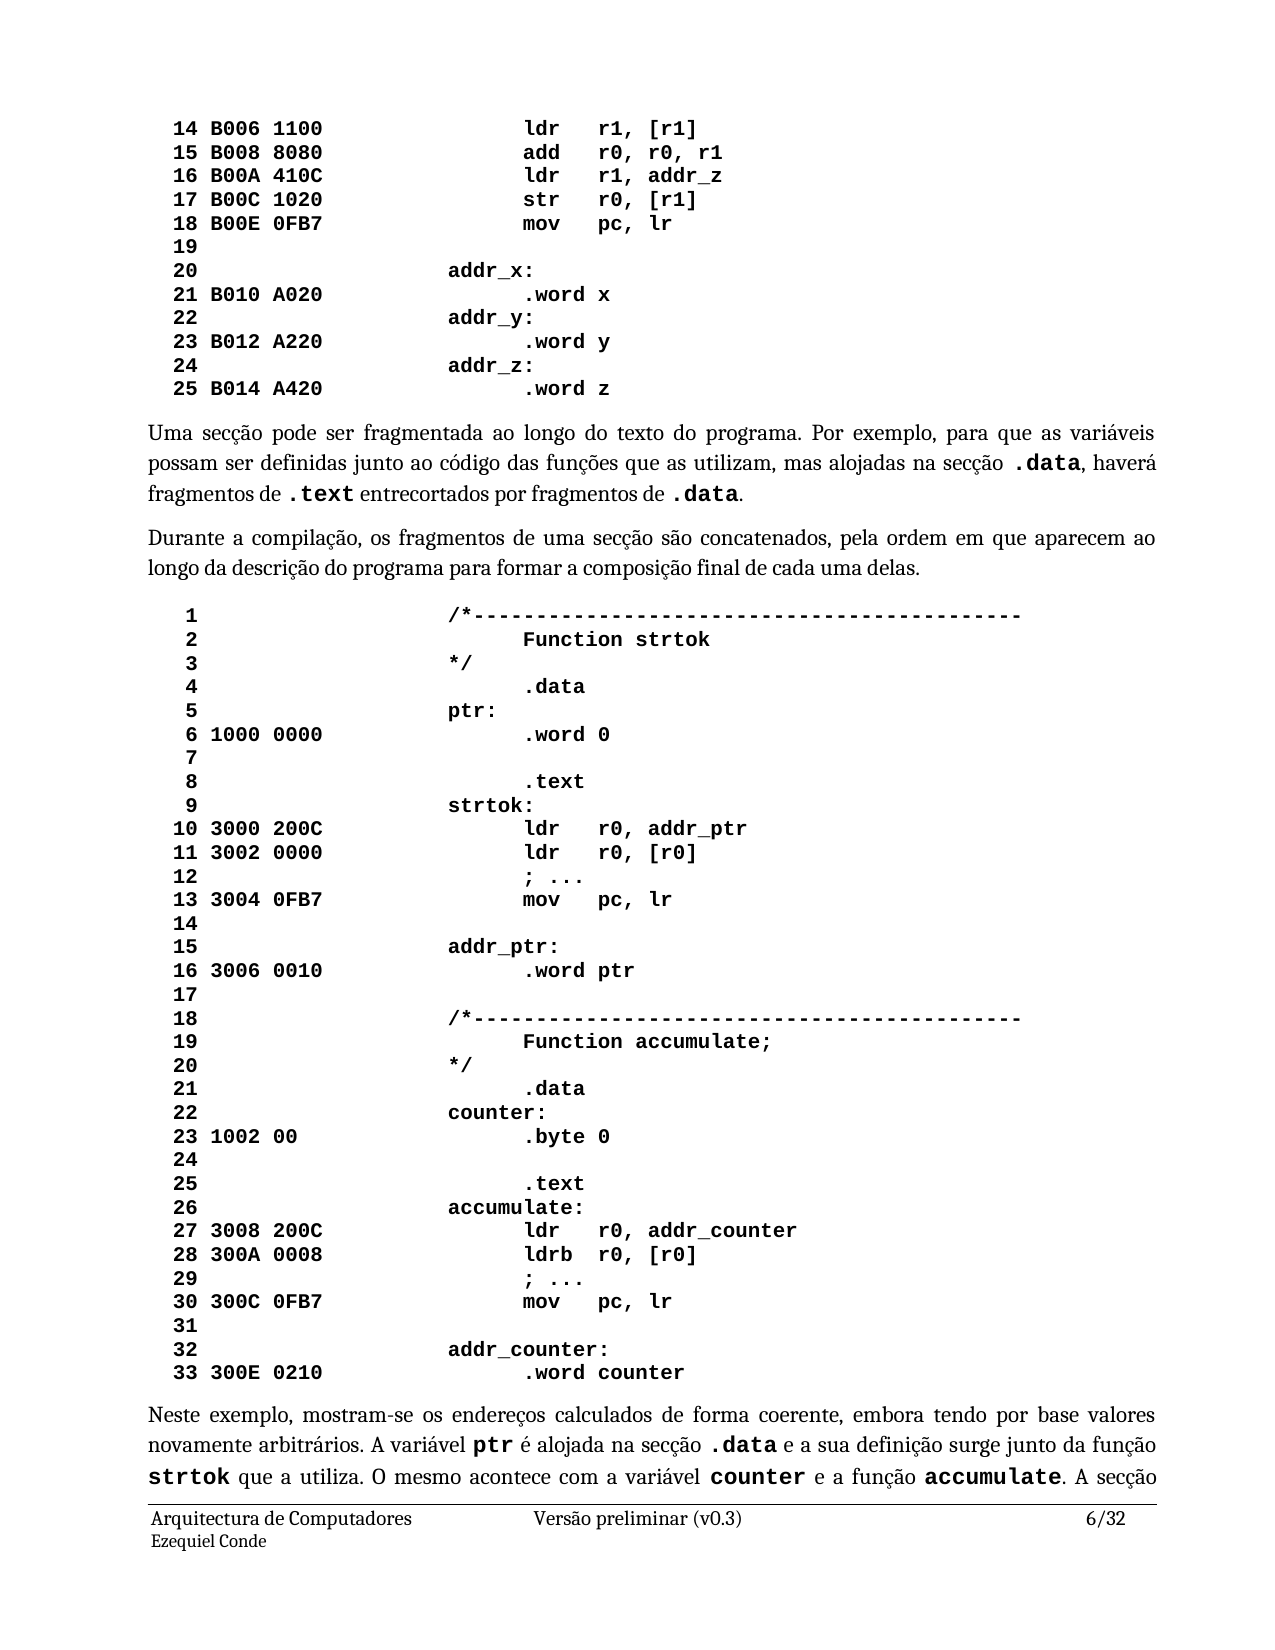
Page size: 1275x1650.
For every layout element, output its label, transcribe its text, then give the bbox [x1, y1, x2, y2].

text 14 B006 1100 ldr r1, [r1] [148, 118, 1157, 142]
text 13 3004 0FB7 mov pc, lr [148, 889, 1157, 913]
text 8 .text [148, 771, 1157, 795]
text 16 B00A 410C ldr r1, addr_z [148, 165, 1157, 189]
text 20 */ [148, 1055, 1157, 1078]
text 14 [148, 913, 1157, 937]
text 30 300C 0FB7 mov pc, lr [148, 1291, 1157, 1315]
text 23 B012 A220 .word y [148, 331, 1157, 354]
text 15 B008 8080 add r0, r0, r1 [148, 142, 1157, 165]
text 9 strtok: [148, 795, 1157, 818]
text 17 [148, 984, 1157, 1007]
text 2 Function strtok [148, 629, 1157, 653]
text 25 B014 A420 .word z [148, 378, 1157, 402]
text 18 /*-------------------------------------------- [148, 1007, 1157, 1031]
text 21 .data [148, 1078, 1157, 1102]
text 6 1000 0000 .word 0 [148, 724, 1157, 747]
text 28 300A 0008 ldrb r0, [r0] [148, 1244, 1157, 1268]
text 19 Function accumulate; [148, 1031, 1157, 1055]
text 21 B010 A020 .word x [148, 284, 1157, 307]
text 15 addr_ptr: [148, 937, 1157, 960]
text 1 /*-------------------------------------------- [148, 606, 1157, 629]
text 10 3000 200C ldr r0, addr_ptr [148, 818, 1157, 842]
text 7 [148, 747, 1157, 771]
text 23 1002 00 .byte 0 [148, 1126, 1157, 1149]
text 25 .text [148, 1173, 1157, 1197]
text 33 300E 0210 .word counter [148, 1362, 1157, 1386]
text 24 [148, 1149, 1157, 1173]
text 22 counter: [148, 1102, 1157, 1126]
text 32 addr_counter: [148, 1338, 1157, 1362]
text 4 .data [148, 676, 1157, 700]
text 3 */ [148, 653, 1157, 676]
text Durante a compilação, os fragmentos de uma secção são concatenados, pela ordem em que aparecem ao longo da descrição do programa para formar a composição final de cada uma delas. [148, 524, 1157, 581]
text 11 3002 0000 ldr r0, [r0] [148, 842, 1157, 866]
text 17 B00C 1020 str r0, [r1] [148, 189, 1157, 213]
text 26 accumulate: [148, 1197, 1157, 1220]
text 27 3008 200C ldr r0, addr_counter [148, 1220, 1157, 1244]
text 5 ptr: [148, 700, 1157, 724]
text 20 addr_x: [148, 260, 1157, 284]
text Uma secção pode ser fragmentada ao longo do texto do programa. Por exemplo, para que as variáveis possam ser definidas junto ao código das funções que as utilizam, mas alojadas na secção .data, haverá fragmentos de .text entrecortados por fragmentos de .data. [148, 419, 1157, 509]
text 18 B00E 0FB7 mov pc, lr [148, 213, 1157, 236]
text 22 addr_y: [148, 307, 1157, 331]
text 29 ; ... [148, 1268, 1157, 1291]
text 12 ; ... [148, 866, 1157, 889]
text 16 3006 0010 .word ptr [148, 960, 1157, 984]
text 31 [148, 1315, 1157, 1338]
text 24 addr_z: [148, 354, 1157, 378]
text Neste exemplo, mostram-se os endereços calculados de forma coerente, embora tendo por base valores novamente arbitrários. A variável ptr é alojada na secção .data e a sua definição surge junto da função strtok que a utiliza. O mesmo acontece com a variável counter e a função accumulate. A secção [148, 1402, 1157, 1491]
text 19 [148, 236, 1157, 260]
